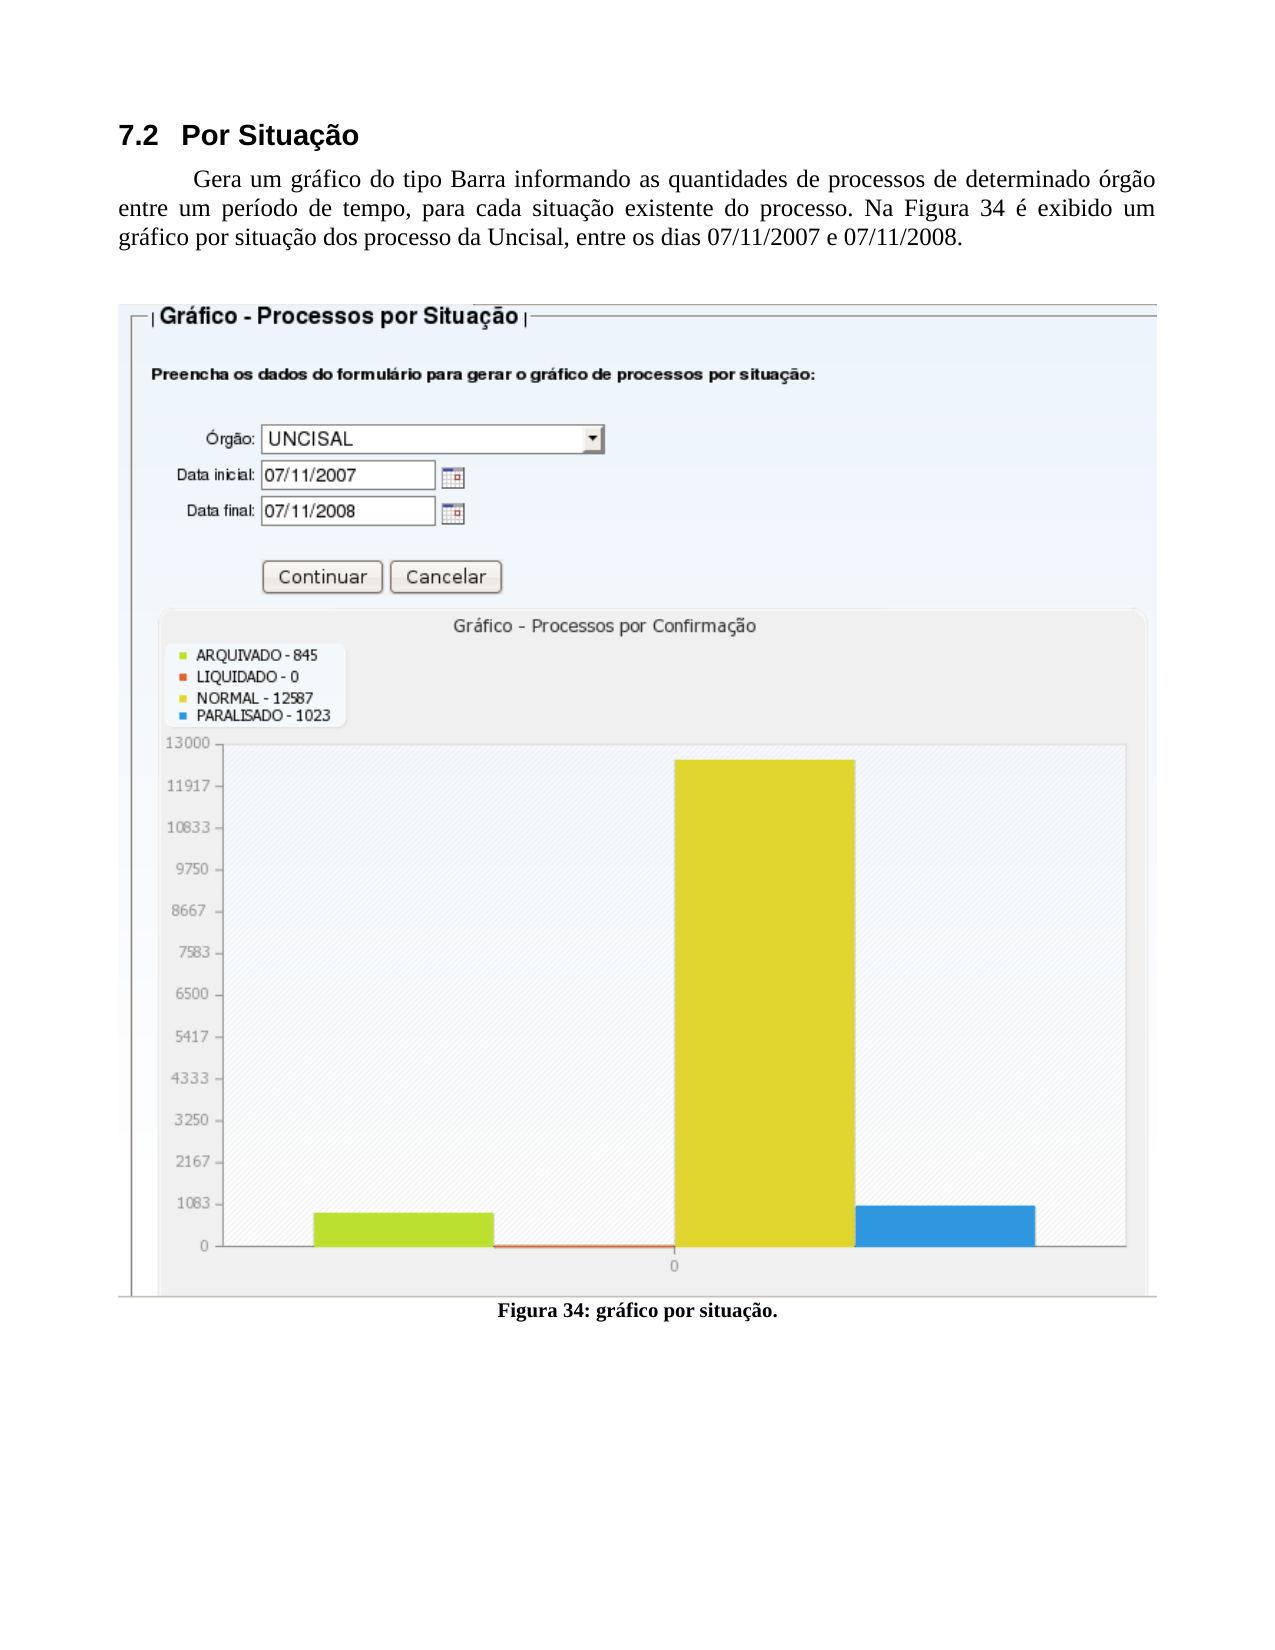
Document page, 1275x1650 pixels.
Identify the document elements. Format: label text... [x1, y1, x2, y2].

subtitle Por Situação [118, 118, 1157, 152]
text Figura 34: gráfico por situação. [118, 1299, 1157, 1322]
text Gera um gráfico do tipo Barra informando as quantidades de processos de determinado órgão entre um período de tempo, para cada situação existente do processo. Na Figura 34 é exibido um gráfico por situação dos processo da Uncisal, entre os dias 07/11/2007 e 07/11/2008. [118, 164, 1157, 250]
picture [118, 304, 1157, 1299]
